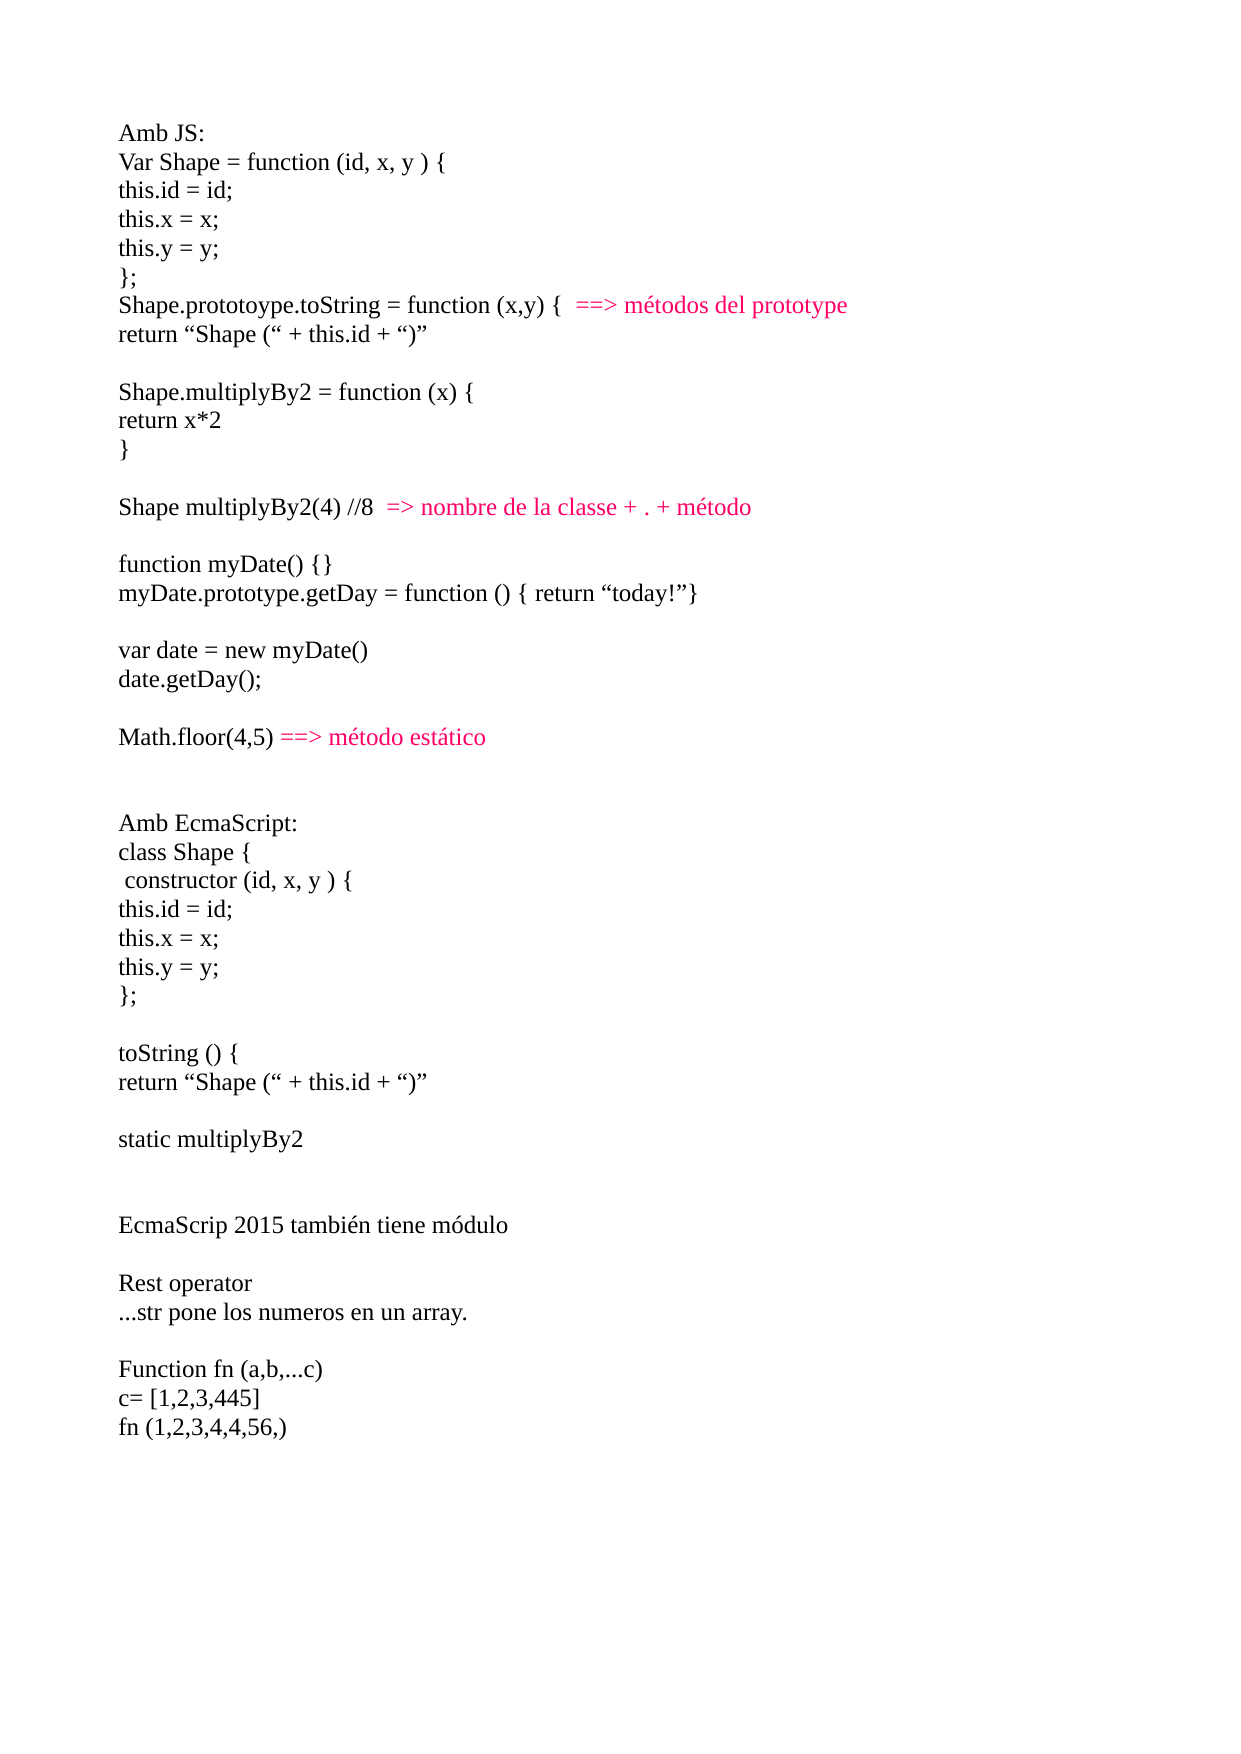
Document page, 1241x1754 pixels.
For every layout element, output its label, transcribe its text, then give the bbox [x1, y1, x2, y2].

text }; [118, 262, 1122, 291]
text this.id = id; [118, 894, 1122, 923]
text this.x = x; [118, 204, 1122, 233]
text date.getDay(); [118, 664, 1122, 693]
text constructor (id, x, y ) { [118, 866, 1122, 894]
text Shape multiplyBy2(4) //8 => nombre de la classe + . + método [118, 492, 1122, 521]
text static multiplyBy2 [118, 1124, 1122, 1153]
text c= [1,2,3,445] [118, 1383, 1122, 1412]
text class Shape { [118, 837, 1122, 866]
text Amb JS: [118, 118, 1122, 147]
text toString () { [118, 1038, 1122, 1067]
text Function fn (a,b,...c) [118, 1354, 1122, 1383]
text } [118, 434, 1122, 463]
text return “Shape (“ + this.id + “)” [118, 319, 1122, 348]
text Shape.multiplyBy2 = function (x) { [118, 377, 1122, 406]
text this.x = x; [118, 923, 1122, 952]
text fn (1,2,3,4,4,56,) [118, 1412, 1122, 1441]
text this.y = y; [118, 952, 1122, 981]
text var date = new myDate() [118, 636, 1122, 664]
text return “Shape (“ + this.id + “)” [118, 1067, 1122, 1096]
text this.id = id; [118, 176, 1122, 204]
text function myDate() {} [118, 549, 1122, 578]
text this.y = y; [118, 233, 1122, 262]
text ...str pone los numeros en un array. [118, 1297, 1122, 1326]
text return x*2 [118, 406, 1122, 434]
text Math.floor(4,5) ==> método estático [118, 722, 1122, 751]
text }; [118, 981, 1122, 1009]
text Rest operator [118, 1268, 1122, 1297]
text Amb EcmaScript: [118, 808, 1122, 837]
text EcmaScrip 2015 también tiene módulo [118, 1211, 1122, 1239]
text Shape.prototoype.toString = function (x,y) { ==> métodos del prototype [118, 291, 1122, 319]
text myDate.prototype.getDay = function () { return “today!”} [118, 578, 1122, 607]
text Var Shape = function (id, x, y ) { [118, 147, 1122, 176]
